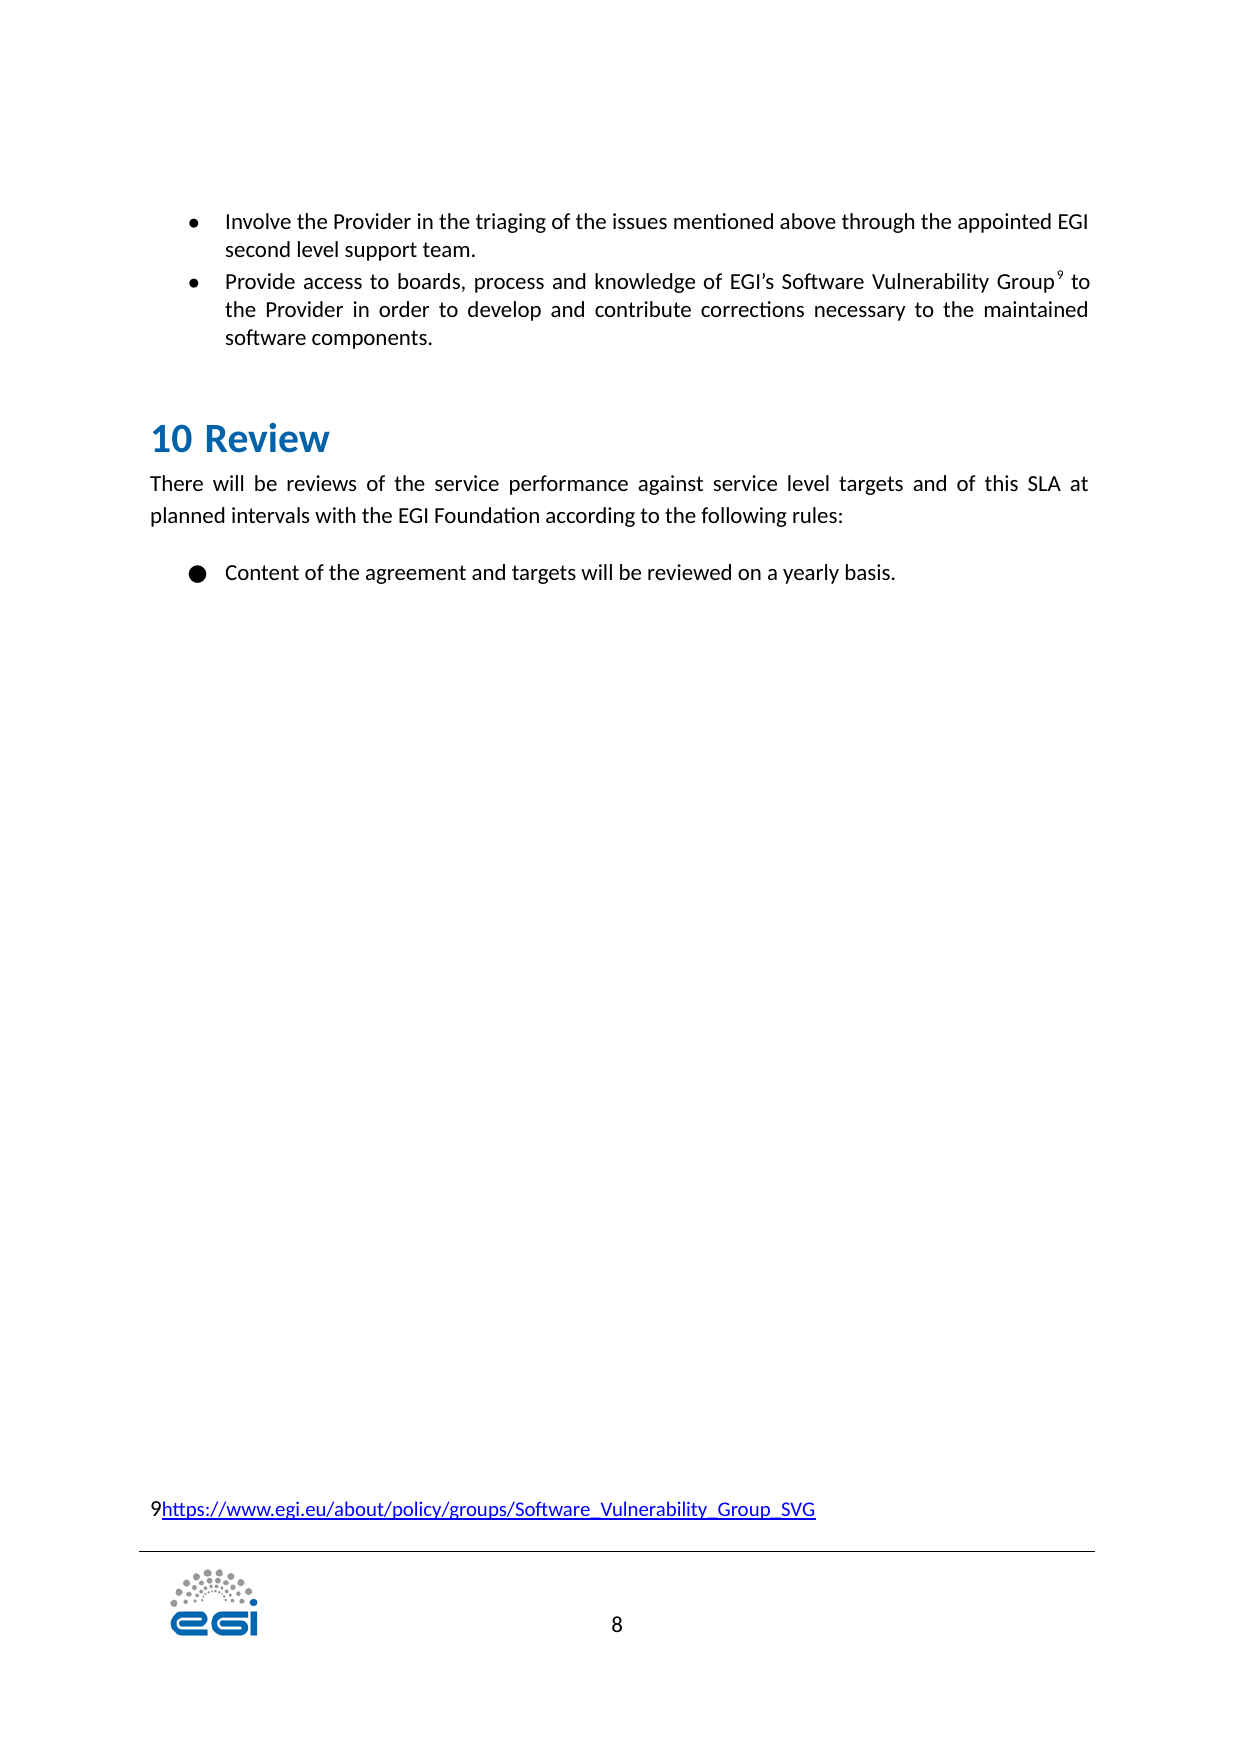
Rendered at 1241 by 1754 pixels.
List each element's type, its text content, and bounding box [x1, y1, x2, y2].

subtitle Review [150, 412, 1090, 463]
picture [150, 1567, 276, 1638]
list Involve the Provider in the triaging of the issues mentioned above through the appointed EGI second level support team. [187, 207, 1090, 263]
list Content of the agreement and targets will be reviewed on a yearly basis. [187, 546, 1090, 593]
text There will be reviews of the service performance against service level targets and of this SLA at planned intervals with the EGI Foundation according to the following rules: [150, 469, 1090, 530]
list Provide access to boards, process and knowledge of EGI’s Software Vulnerability Group to the Provider in order to develop and contribute corrections necessary to the maintained software components. [187, 267, 1090, 351]
list https://www.egi.eu/about/policy/groups/Software_Vulnerability_Group_SVG [150, 1494, 1090, 1522]
